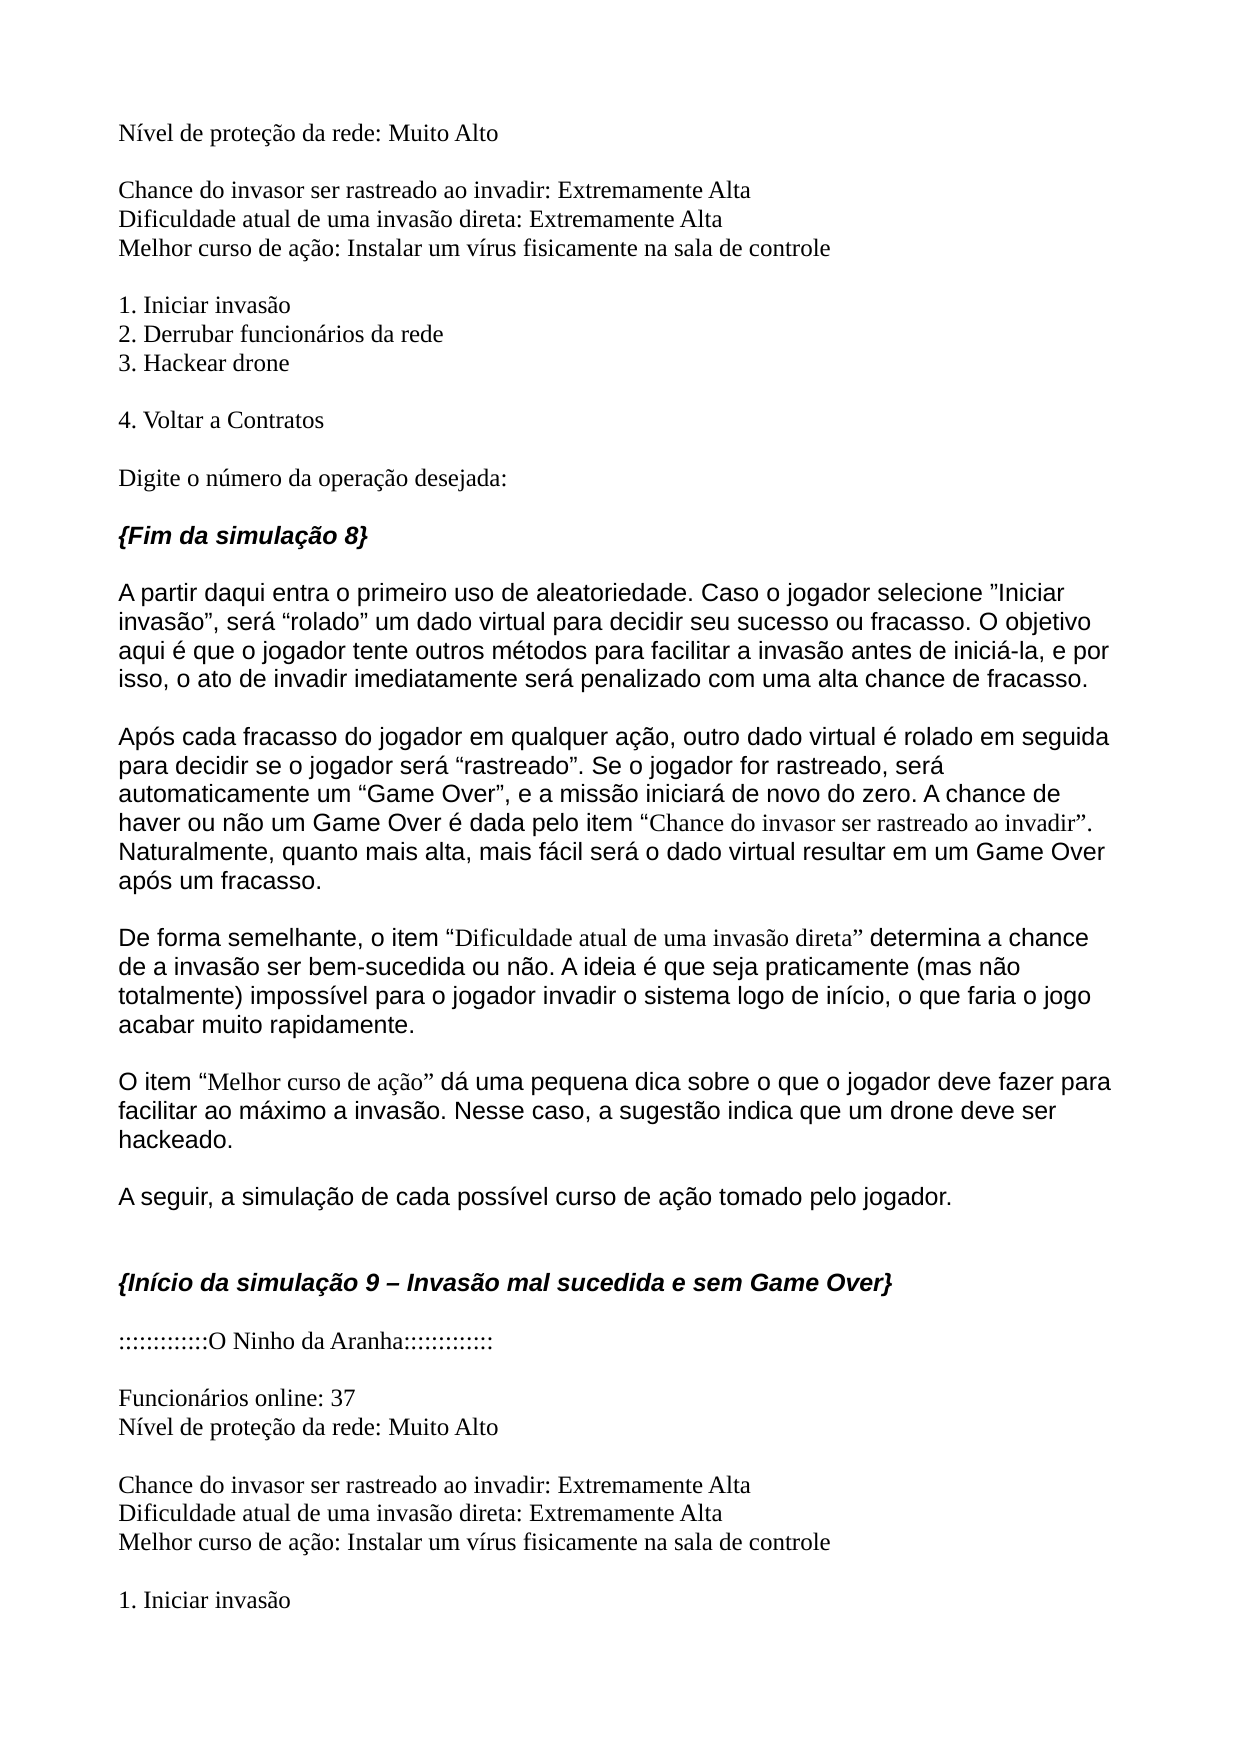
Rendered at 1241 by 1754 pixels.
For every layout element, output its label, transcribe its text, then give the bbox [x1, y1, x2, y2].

text Após cada fracasso do jogador em qualquer ação, outro dado virtual é rolado em seguida para decidir se o jogador será “rastreado”. Se o jogador for rastreado, será automaticamente um “Game Over”, e a missão iniciará de novo do zero. A chance de haver ou não um Game Over é dada pelo item “Chance do invasor ser rastreado ao invadir”. Naturalmente, quanto mais alta, mais fácil será o dado virtual resultar em um Game Over após um fracasso. [118, 722, 1122, 894]
text 4. Voltar a Contratos [118, 406, 1122, 434]
text Digite o número da operação desejada: [118, 463, 1122, 492]
text :::::::::::::O Ninho da Aranha::::::::::::: [118, 1326, 1122, 1355]
text Chance do invasor ser rastreado ao invadir: Extremamente Alta [118, 1470, 1122, 1498]
text De forma semelhante, o item “Dificuldade atual de uma invasão direta” determina a chance de a invasão ser bem-sucedida ou não. A ideia é que seja praticamente (mas não totalmente) impossível para o jogador invadir o sistema logo de início, o que faria o jogo acabar muito rapidamente. [118, 923, 1122, 1038]
text {Fim da simulação 8} [118, 521, 1122, 549]
text A partir daqui entra o primeiro uso de aleatoriedade. Caso o jogador selecione ”Iniciar invasão”, será “rolado” um dado virtual para decidir seu sucesso ou fracasso. O objetivo aqui é que o jogador tente outros métodos para facilitar a invasão antes de iniciá-la, e por isso, o ato de invadir imediatamente será penalizado com uma alta chance de fracasso. [118, 578, 1122, 693]
text Dificuldade atual de uma invasão direta: Extremamente Alta [118, 1498, 1122, 1527]
text Melhor curso de ação: Instalar um vírus fisicamente na sala de controle [118, 233, 1122, 262]
text Dificuldade atual de uma invasão direta: Extremamente Alta [118, 204, 1122, 233]
text {Início da simulação 9 – Invasão mal sucedida e sem Game Over} [118, 1268, 1122, 1297]
text A seguir, a simulação de cada possível curso de ação tomado pelo jogador. [118, 1182, 1122, 1211]
text 1. Iniciar invasão [118, 1585, 1122, 1613]
text Chance do invasor ser rastreado ao invadir: Extremamente Alta [118, 176, 1122, 204]
text 2. Derrubar funcionários da rede [118, 319, 1122, 348]
text Funcionários online: 37 [118, 1383, 1122, 1412]
text 3. Hackear drone [118, 348, 1122, 377]
text Nível de proteção da rede: Muito Alto [118, 118, 1122, 147]
text Melhor curso de ação: Instalar um vírus fisicamente na sala de controle [118, 1527, 1122, 1556]
text 1. Iniciar invasão [118, 291, 1122, 319]
text O item “Melhor curso de ação” dá uma pequena dica sobre o que o jogador deve fazer para facilitar ao máximo a invasão. Nesse caso, a sugestão indica que um drone deve ser hackeado. [118, 1067, 1122, 1153]
text Nível de proteção da rede: Muito Alto [118, 1412, 1122, 1441]
